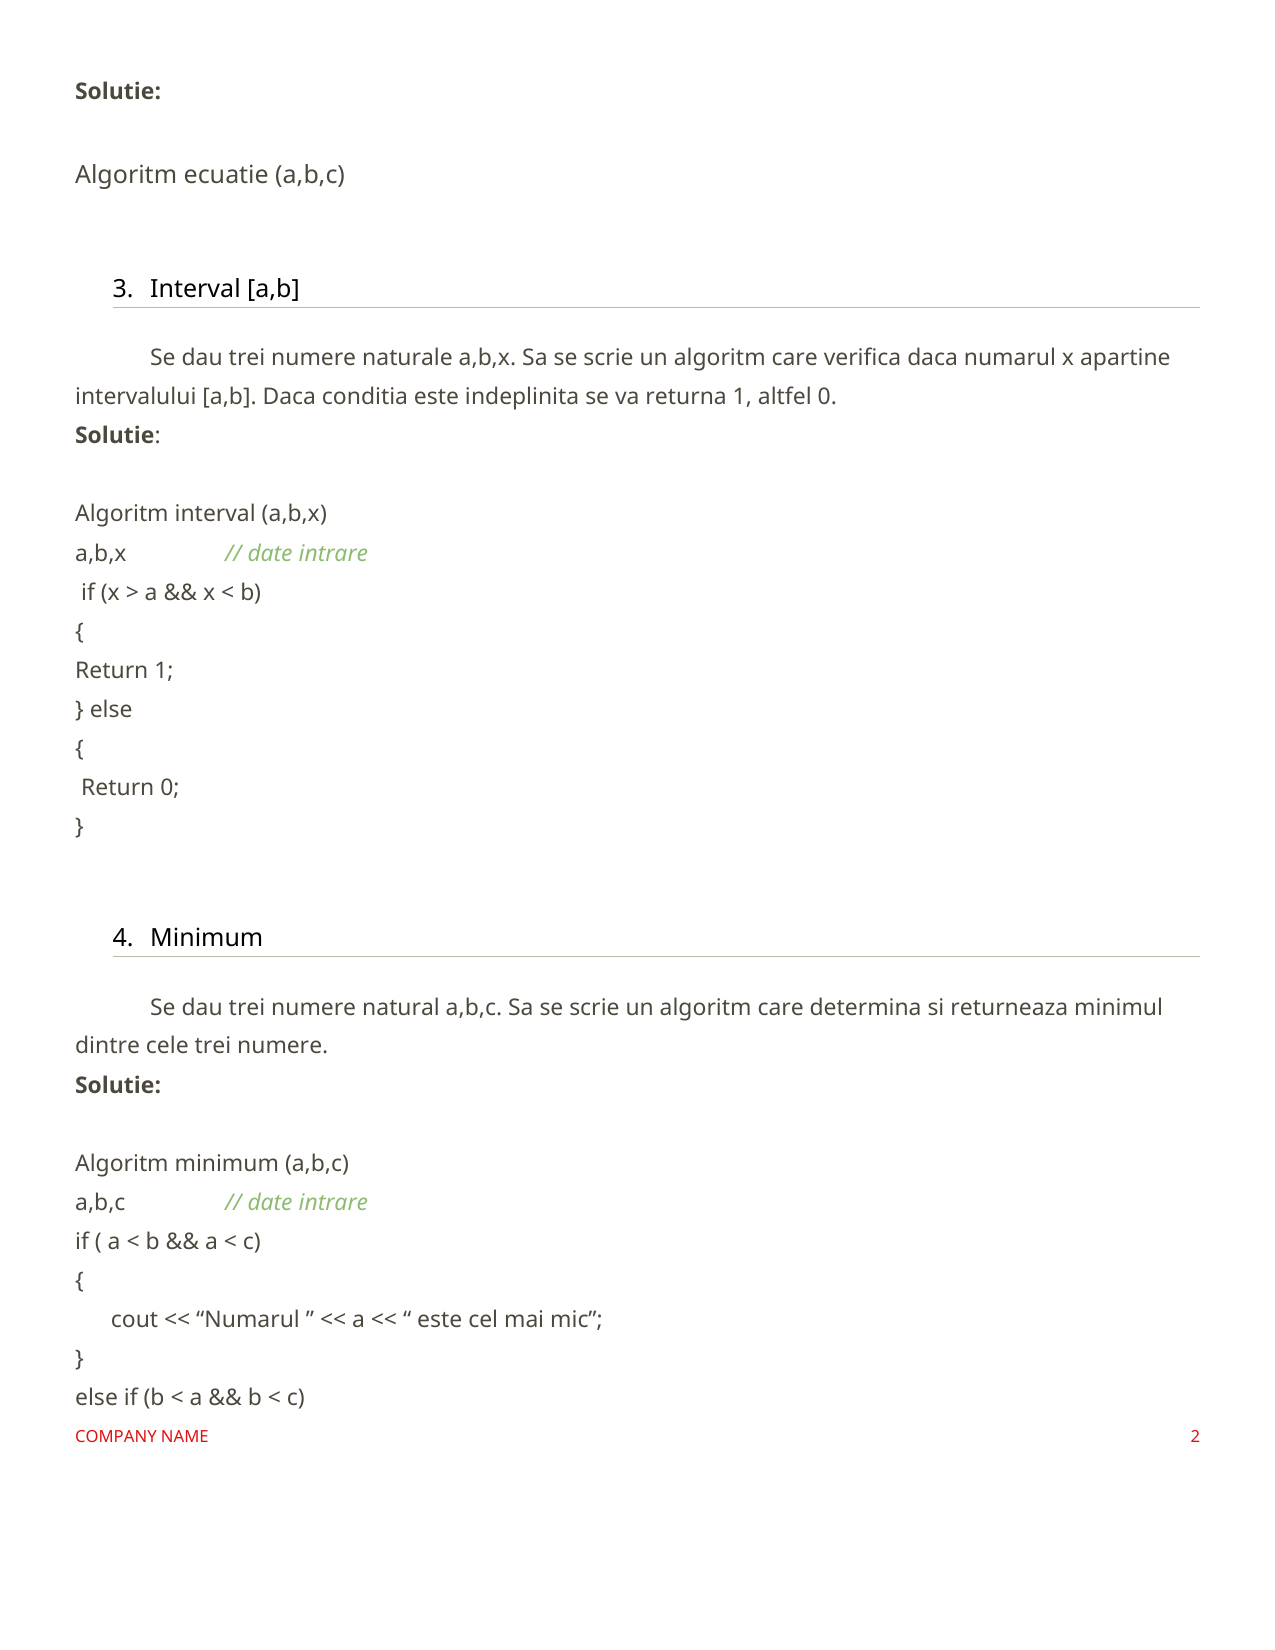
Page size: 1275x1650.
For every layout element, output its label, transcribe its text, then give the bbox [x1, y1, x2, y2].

subtitle Interval [a,b] [112, 271, 1200, 308]
subtitle Minimum [112, 920, 1200, 957]
text Se dau trei numere natural a,b,c. Sa se scrie un algoritm care determina si returneaza minimul dintre cele trei numere. Solutie: Algoritm minimum (a,b,c) a,b,c // date intrare if ( a < b && a < c) { cout << “Numarul ” << a << “ este cel mai mic”; } else if (b < a && b < c) [75, 990, 1200, 1412]
text Se dau trei numere naturale a,b,x. Sa se scrie un algoritm care verifica daca numarul x apartine intervalului [a,b]. Daca conditia este indeplinita se va returna 1, altfel 0. Solutie: Algoritm interval (a,b,x) a,b,x // date intrare if (x > a && x < b) { Return 1; } else { Return 0; } [75, 341, 1200, 841]
text Se dau trei numere intrei a, b, c. Sa se scrie un algoritm care determina solutiile ecuatiei de gradul II: + bx + c = 0 . Solutie: Algoritm ecuatie (a,b,c) [75, 75, 1200, 191]
